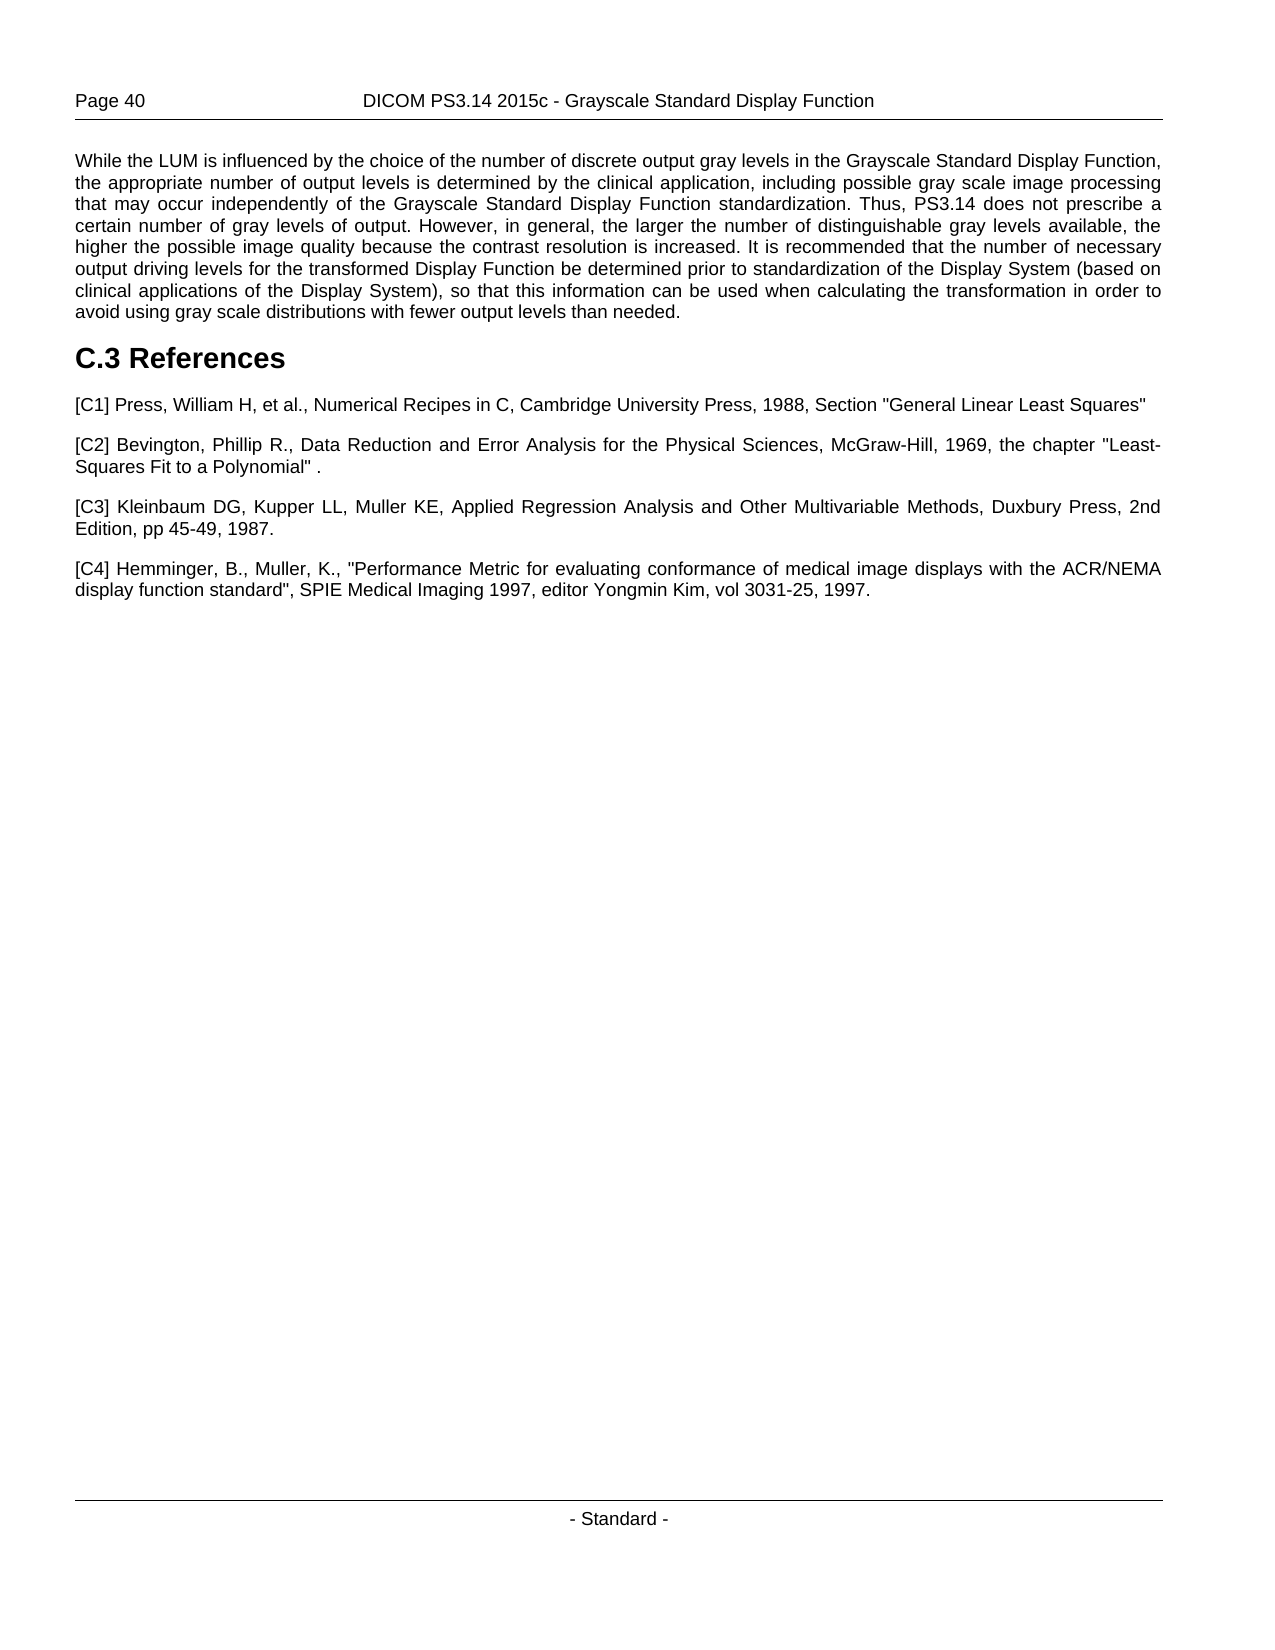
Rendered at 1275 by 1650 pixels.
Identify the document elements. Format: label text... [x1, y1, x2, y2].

text [C2] Bevington, Phillip R., Data Reduction and Error Analysis for the Physical Sciences, McGraw-Hill, 1969, the chapter "Least-Squares Fit to a Polynomial" . [75, 434, 1162, 477]
text C.3 References [75, 341, 1162, 375]
text [C1] Press, William H, et al., Numerical Recipes in C, Cambridge University Press, 1988, Section "General Linear Least Squares" [75, 393, 1162, 415]
text [C4] Hemminger, B., Muller, K., "Performance Metric for evaluating conformance of medical image displays with the ACR/NEMA display function standard", SPIE Medical Imaging 1997, editor Yongmin Kim, vol 3031-25, 1997. [75, 558, 1162, 601]
text [C3] Kleinbaum DG, Kupper LL, Muller KE, Applied Regression Analysis and Other Multivariable Methods, Duxbury Press, 2nd Edition, pp 45-49, 1987. [75, 496, 1162, 539]
text While the LUM is influenced by the choice of the number of discrete output gray levels in the Grayscale Standard Display Function, the appropriate number of output levels is determined by the clinical application, including possible gray scale image processing that may occur independently of the Grayscale Standard Display Function standardization. Thus, PS3.14 does not prescribe a certain number of gray levels of output. However, in general, the larger the number of distinguishable gray levels available, the higher the possible image quality because the contrast resolution is increased. It is recommended that the number of necessary output driving levels for the transformed Display Function be determined prior to standardization of the Display System (based on clinical applications of the Display System), so that this information can be used when calculating the transformation in order to avoid using gray scale distributions with fewer output levels than needed. [75, 150, 1162, 322]
